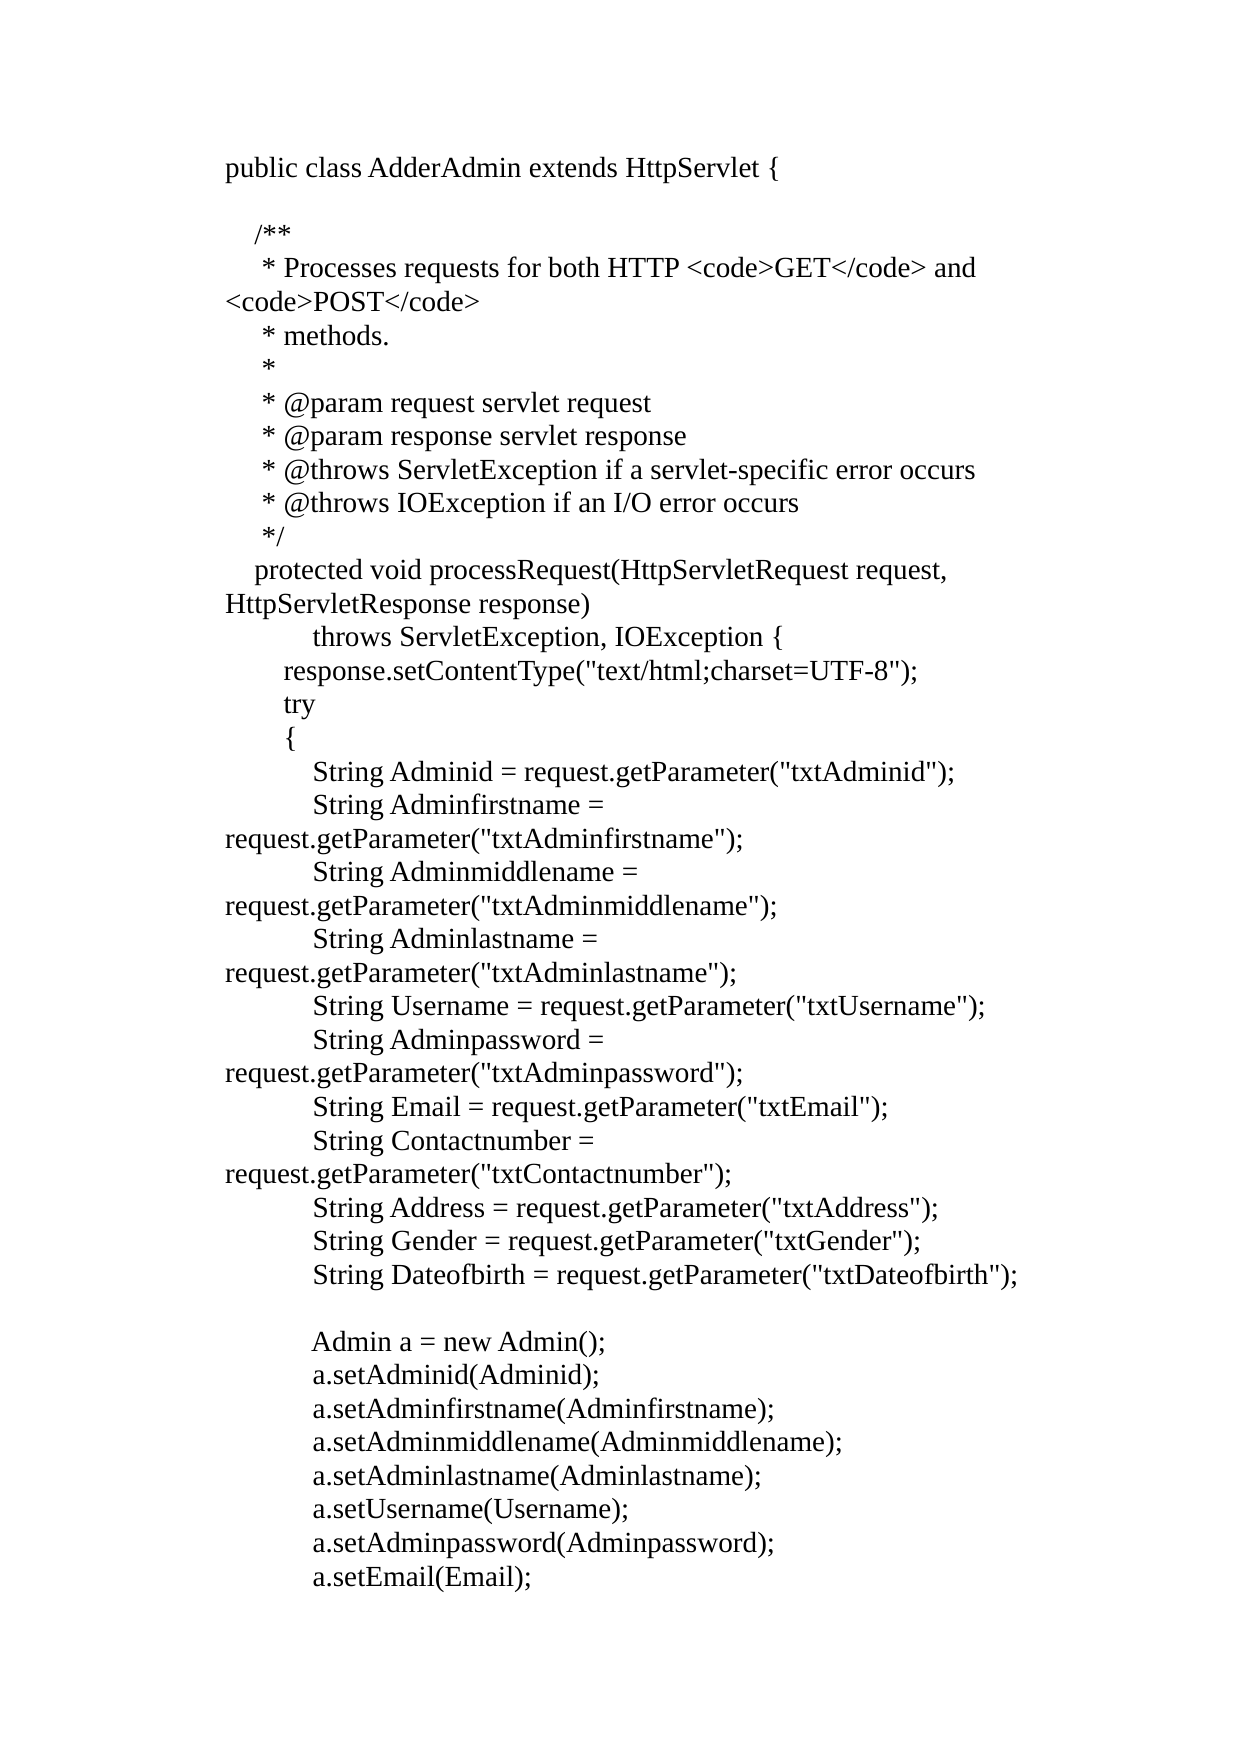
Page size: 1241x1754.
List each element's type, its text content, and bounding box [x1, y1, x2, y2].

text String Contactnumber = request.getParameter("txtContactnumber"); [225, 1123, 1090, 1190]
text String Username = request.getParameter("txtUsername"); [225, 988, 1090, 1022]
text * [225, 351, 1090, 385]
text a.setAdminmiddlename(Adminmiddlename); [225, 1424, 1090, 1458]
text String Adminpassword = request.getParameter("txtAdminpassword"); [225, 1022, 1090, 1089]
text * methods. [225, 318, 1090, 351]
text protected void processRequest(HttpServletRequest request, HttpServletResponse response) [225, 552, 1090, 619]
text String Adminmiddlename = request.getParameter("txtAdminmiddlename"); [225, 854, 1090, 921]
text * @param request servlet request [225, 385, 1090, 418]
text String Email = request.getParameter("txtEmail"); [225, 1089, 1090, 1123]
text String Adminfirstname = request.getParameter("txtAdminfirstname"); [225, 787, 1090, 854]
text * @throws IOException if an I/O error occurs [225, 485, 1090, 519]
text throws ServletException, IOException { [225, 619, 1090, 653]
text String Gender = request.getParameter("txtGender"); [225, 1223, 1090, 1257]
text * @param response servlet response [225, 418, 1090, 452]
text try [225, 687, 1090, 720]
text String Dateofbirth = request.getParameter("txtDateofbirth"); [225, 1257, 1090, 1290]
text a.setAdminpassword(Adminpassword); [225, 1525, 1090, 1559]
text String Adminid = request.getParameter("txtAdminid"); [225, 754, 1090, 787]
text /** [225, 217, 1090, 251]
text a.setEmail(Email); [225, 1559, 1090, 1592]
text { [225, 720, 1090, 754]
text Admin a = new Admin(); [225, 1324, 1090, 1357]
text a.setAdminlastname(Adminlastname); [225, 1458, 1090, 1492]
text response.setContentType("text/html;charset=UTF-8"); [225, 653, 1090, 687]
text String Adminlastname = request.getParameter("txtAdminlastname"); [225, 921, 1090, 988]
text */ [225, 519, 1090, 552]
text a.setAdminid(Adminid); [225, 1357, 1090, 1391]
text * @throws ServletException if a servlet-specific error occurs [225, 452, 1090, 485]
text public class AdderAdmin extends HttpServlet { [225, 150, 1090, 183]
text a.setAdminfirstname(Adminfirstname); [225, 1391, 1090, 1424]
text a.setUsername(Username); [225, 1492, 1090, 1525]
text * Processes requests for both HTTP <code>GET</code> and <code>POST</code> [225, 251, 1090, 318]
text String Address = request.getParameter("txtAddress"); [225, 1190, 1090, 1223]
